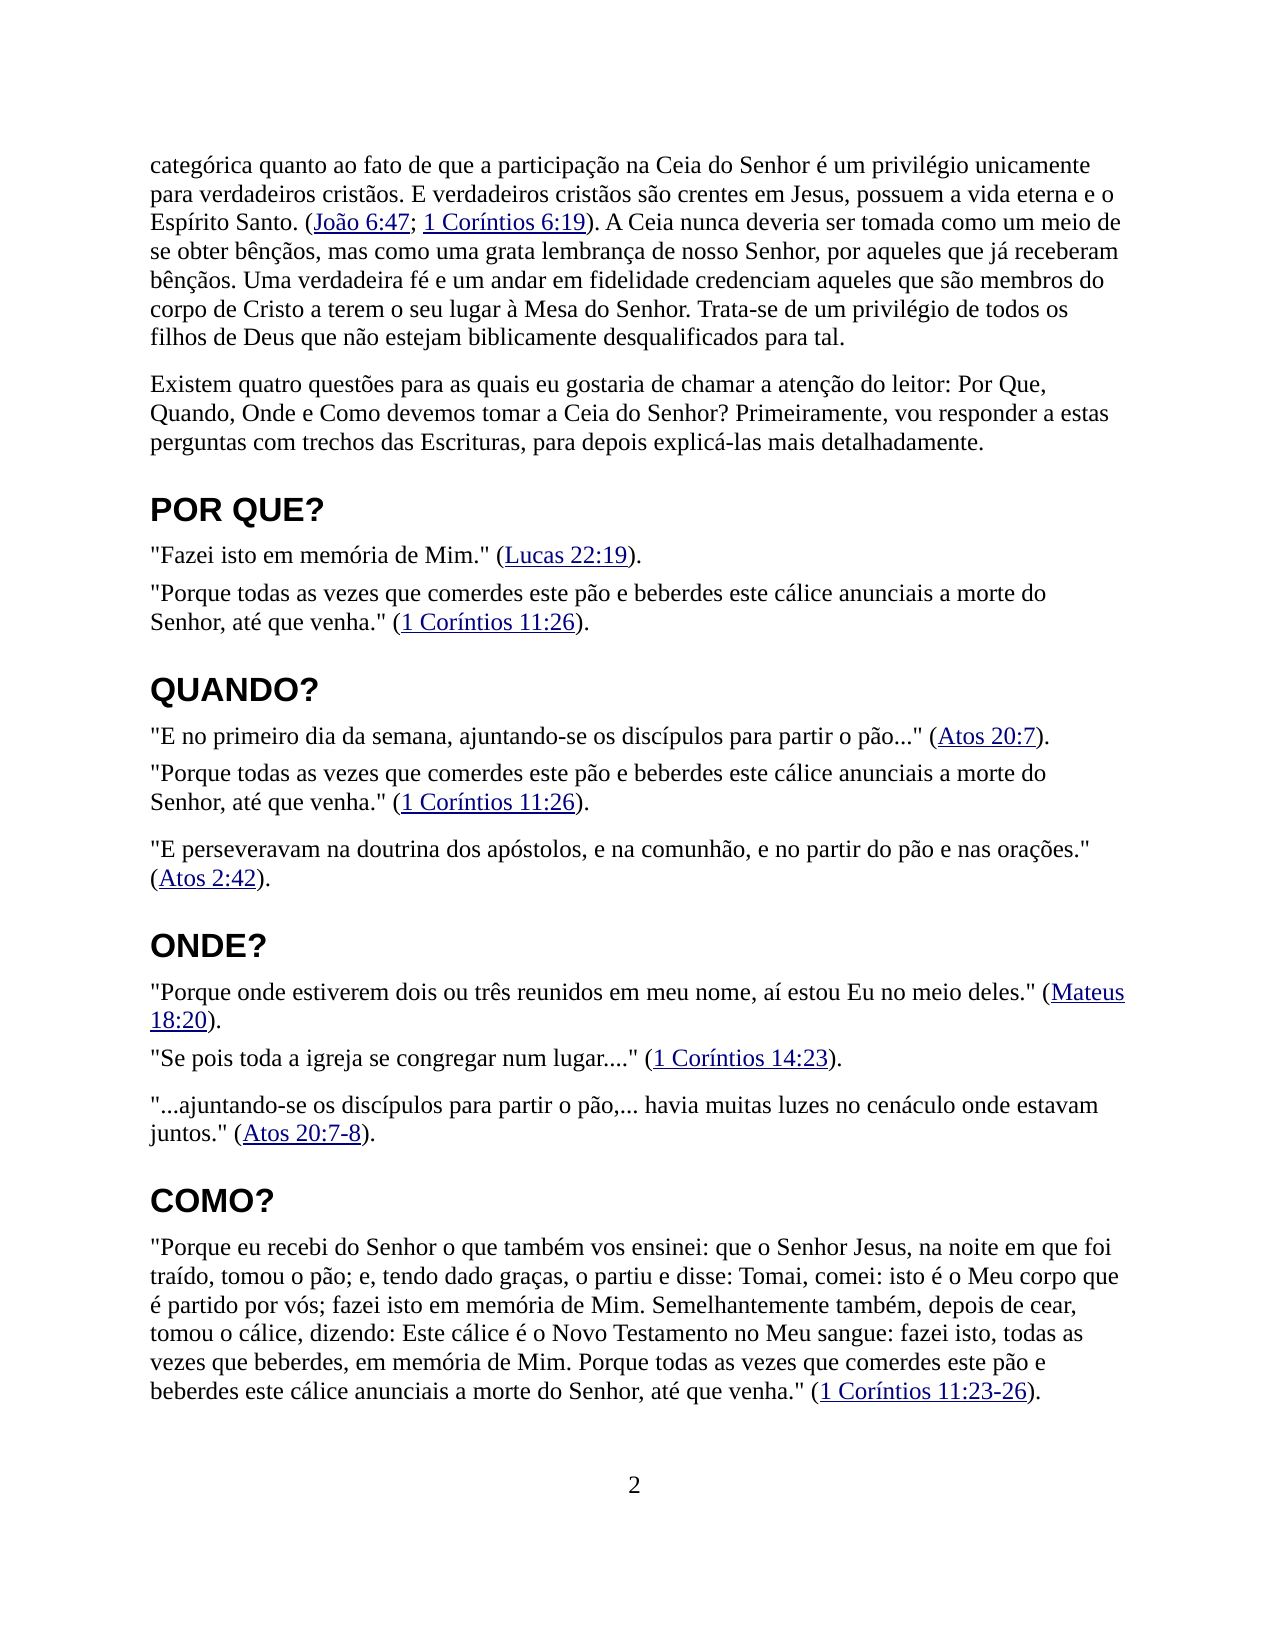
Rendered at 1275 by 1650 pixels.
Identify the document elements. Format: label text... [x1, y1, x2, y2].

text Existem quatro questões para as quais eu gostaria de chamar a atenção do leitor: Por Que, Quando, Onde e Como devemos tomar a Ceia do Senhor? Primeiramente, vou responder a estas perguntas com trechos das Escrituras, para depois explicá-las mais detalhadamente. [150, 369, 1125, 455]
text "Porque onde estiverem dois ou três reunidos em meu nome, aí estou Eu no meio deles." (Mateus 18:20). [150, 977, 1125, 1034]
subtitle ONDE? [150, 925, 1125, 964]
subtitle QUANDO? [150, 670, 1125, 708]
subtitle COMO? [150, 1181, 1125, 1220]
text categórica quanto ao fato de que a participação na Ceia do Senhor é um privilégio unicamente para verdadeiros cristãos. E verdadeiros cristãos são crentes em Jesus, possuem a vida eterna e o Espírito Santo. (João 6:47; 1 Coríntios 6:19). A Ceia nunca deveria ser tomada como um meio de se obter bênçãos, mas como uma grata lembrança de nosso Senhor, por aqueles que já receberam bênçãos. Uma verdadeira fé e um andar em fidelidade credenciam aqueles que são membros do corpo de Cristo a terem o seu lugar à Mesa do Senhor. Trata-se de um privilégio de todos os filhos de Deus que não estejam biblicamente desqualificados para tal. [150, 150, 1125, 351]
text "Porque todas as vezes que comerdes este pão e beberdes este cálice anunciais a morte do Senhor, até que venha." (1 Coríntios 11:26). [150, 578, 1125, 636]
subtitle POR QUE? [150, 489, 1125, 528]
text "E perseveravam na doutrina dos apóstolos, e na comunhão, e no partir do pão e nas orações." (Atos 2:42). [150, 834, 1125, 891]
text "E no primeiro dia da semana, ajuntando-se os discípulos para partir o pão..." (Atos 20:7). [150, 721, 1125, 749]
text "Porque todas as vezes que comerdes este pão e beberdes este cálice anunciais a morte do Senhor, até que venha." (1 Coríntios 11:26). [150, 758, 1125, 816]
text "Fazei isto em memória de Mim." (Lucas 22:19). [150, 541, 1125, 569]
text "...ajuntando-se os discípulos para partir o pão,... havia muitas luzes no cenáculo onde estavam juntos." (Atos 20:7-8). [150, 1090, 1125, 1147]
text "Porque eu recebi do Senhor o que também vos ensinei: que o Senhor Jesus, na noite em que foi traído, tomou o pão; e, tendo dado graças, o partiu e disse: Tomai, comei: isto é o Meu corpo que é partido por vós; fazei isto em memória de Mim. Semelhantemente também, depois de cear, tomou o cálice, dizendo: Este cálice é o Novo Testamento no Meu sangue: fazei isto, todas as vezes que beberdes, em memória de Mim. Porque todas as vezes que comerdes este pão e beberdes este cálice anunciais a morte do Senhor, até que venha." (1 Coríntios 11:23-26). [150, 1232, 1125, 1405]
text "Se pois toda a igreja se congregar num lugar...." (1 Coríntios 14:23). [150, 1043, 1125, 1072]
